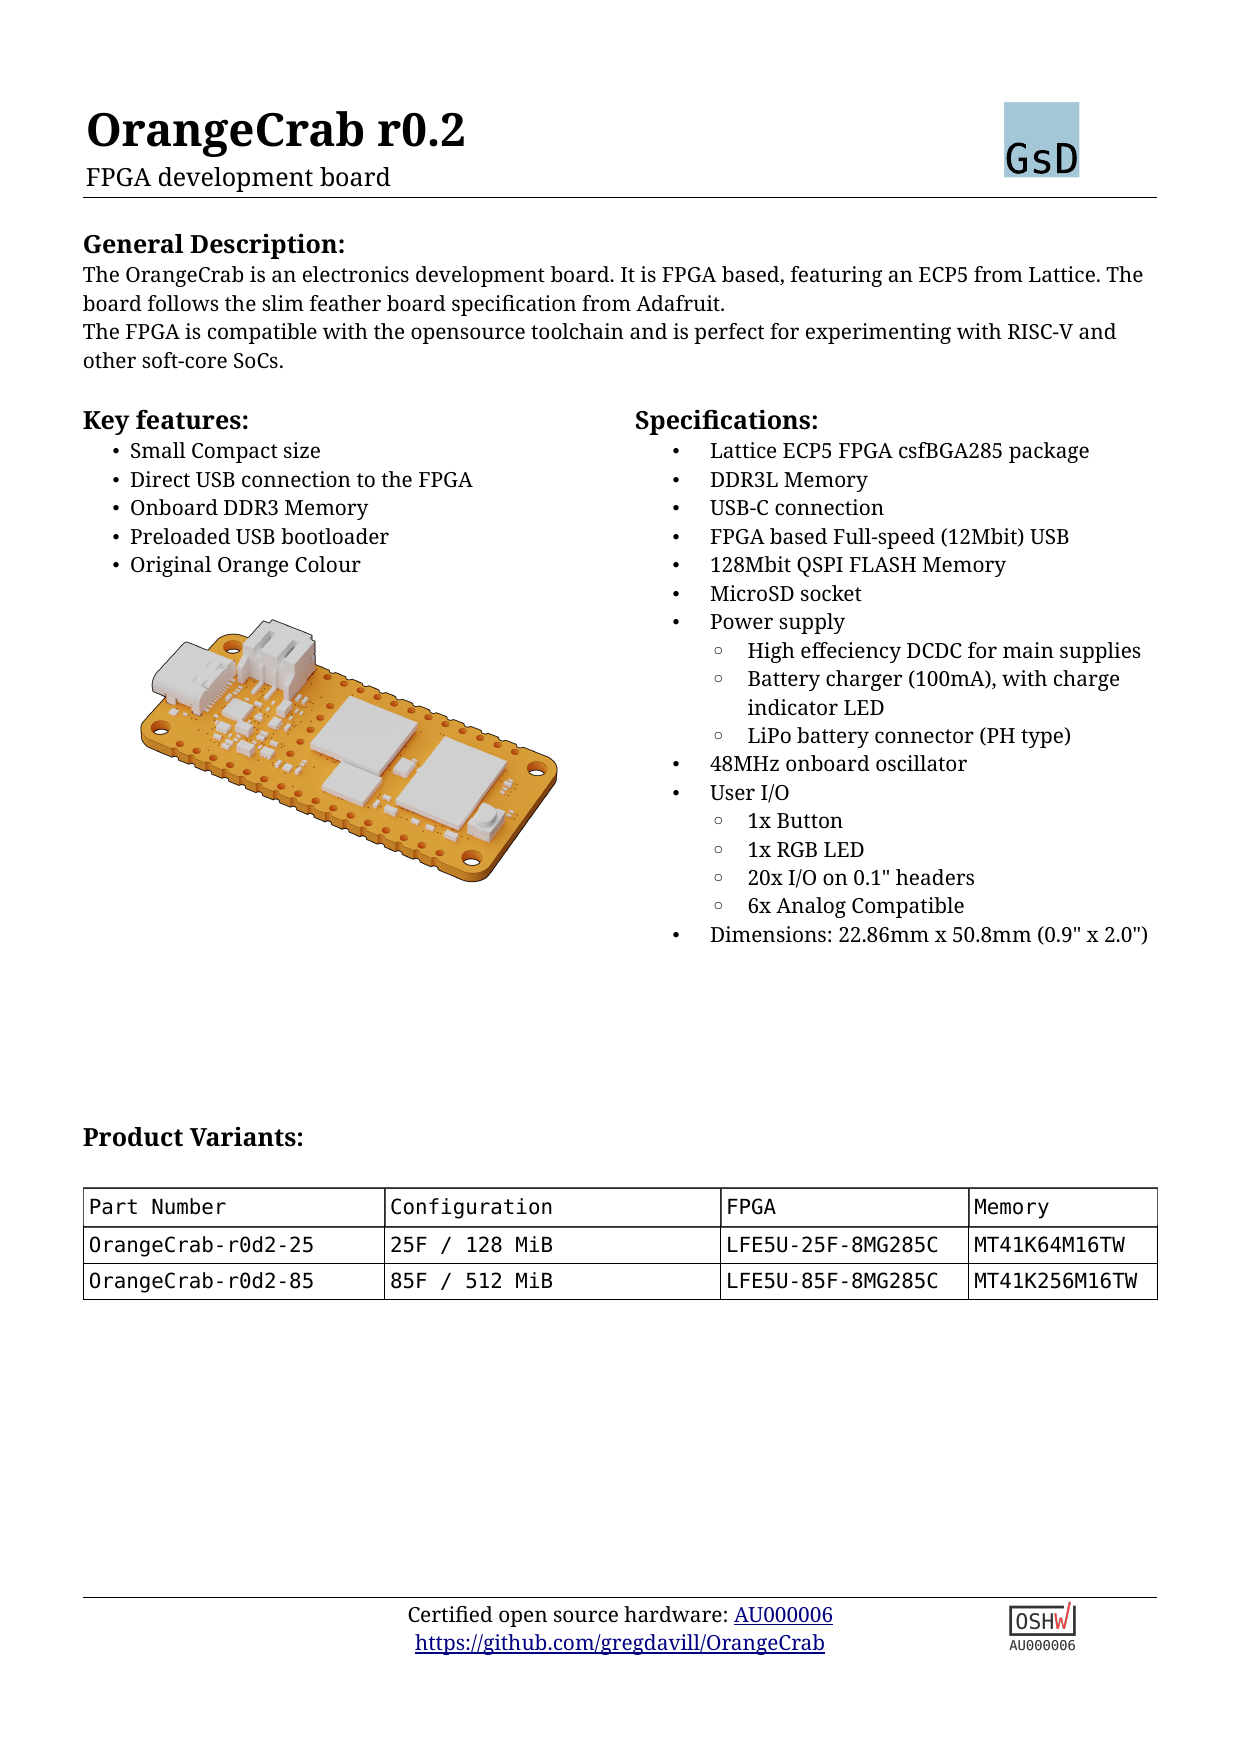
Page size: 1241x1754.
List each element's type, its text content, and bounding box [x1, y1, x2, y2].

table_header Configuration [386, 1190, 719, 1225]
list 128Mbit QSPI FLASH Memory [672, 550, 1157, 579]
table_cell LFE5U-85F-8MG285C [721, 1264, 968, 1299]
table_header Memory [970, 1190, 1157, 1225]
list Power supply [672, 607, 1157, 636]
list Small Compact size [112, 437, 605, 465]
table_header FPGA [722, 1190, 967, 1225]
table_cell MT41K256M16TW [969, 1264, 1157, 1299]
table_cell OrangeCrab-r0d2-85 [84, 1264, 384, 1299]
picture [96, 612, 592, 891]
list High effeciency DCDC for main supplies [710, 636, 1157, 664]
list 1x Button [710, 806, 1157, 835]
list 20x I/O on 0.1" headers [710, 863, 1157, 892]
list Dimensions: 22.86mm x 50.8mm (0.9" x 2.0") [672, 920, 1157, 948]
table_cell 25F / 128 MiB [385, 1228, 720, 1263]
list MicroSD socket [672, 579, 1157, 607]
text Key features: [83, 403, 605, 437]
table_cell OrangeCrab-r0d2-25 [84, 1228, 384, 1263]
list USB-C connection [672, 493, 1157, 522]
list Preloaded USB bootloader [112, 522, 605, 550]
list Direct USB connection to the FPGA [112, 465, 605, 493]
text The FPGA is compatible with the opensource toolchain and is perfect for experimenting with RISC-V and other soft-core SoCs. [83, 317, 1157, 374]
list FPGA based Full-speed (12Mbit) USB [672, 522, 1157, 550]
text The OrangeCrab is an electronics development board. It is FPGA based, featuring an ECP5 from Lattice. The board follows the slim feather board specification from Adafruit. [83, 260, 1157, 317]
table_cell 85F / 512 MiB [385, 1264, 720, 1299]
list LiPo battery connector (PH type) [710, 721, 1157, 749]
list Battery charger (100mA), with charge indicator LED [710, 664, 1157, 721]
table_cell MT41K64M16TW [969, 1228, 1157, 1263]
list User I/O [672, 778, 1157, 806]
picture [1001, 1598, 1083, 1658]
text General Description: [83, 226, 1157, 260]
list Lattice ECP5 FPGA csfBGA285 package [672, 437, 1157, 465]
list DDR3L Memory [672, 465, 1157, 493]
table_cell LFE5U-25F-8MG285C [721, 1228, 968, 1263]
list 6x Analog Compatible [710, 892, 1157, 920]
list 1x RGB LED [710, 835, 1157, 863]
list 48MHz onboard oscillator [672, 749, 1157, 778]
text Specifications: [635, 403, 1157, 437]
list Original Orange Colour [112, 550, 605, 579]
text Product Variants: [83, 1119, 1157, 1153]
table_header Part Number [84, 1190, 383, 1225]
list Onboard DDR3 Memory [112, 493, 605, 522]
